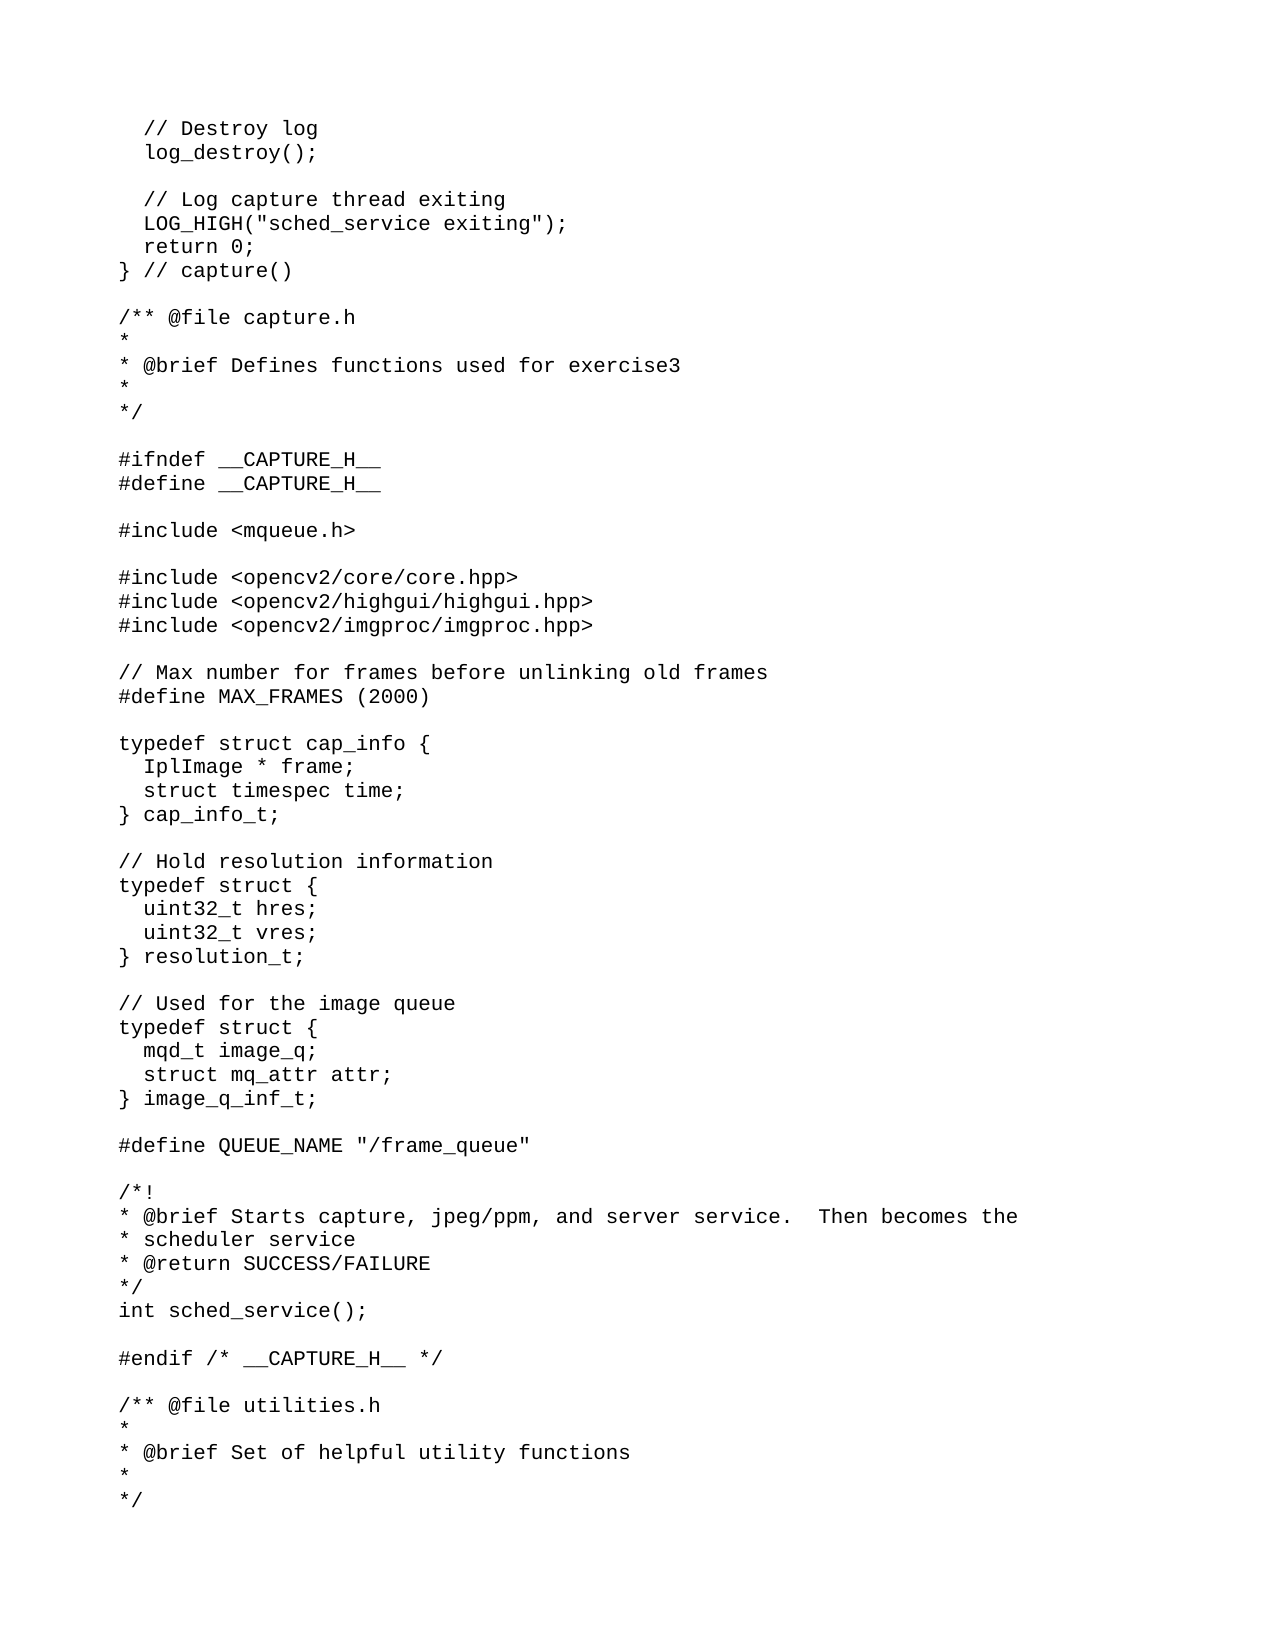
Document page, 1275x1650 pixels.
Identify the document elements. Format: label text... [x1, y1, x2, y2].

text * @brief Defines functions used for exercise3 [118, 354, 1157, 378]
text /** @file capture.h [118, 307, 1157, 331]
text } image_q_inf_t; [118, 1088, 1157, 1111]
text typedef struct { [118, 875, 1157, 898]
text */ [118, 1489, 1157, 1513]
text */ [118, 402, 1157, 426]
text } resolution_t; [118, 946, 1157, 969]
text log_destroy(); [118, 142, 1157, 165]
text } // capture() [118, 260, 1157, 284]
text * @return SUCCESS/FAILURE [118, 1253, 1157, 1277]
text #include <opencv2/highgui/highgui.hpp> [118, 591, 1157, 615]
text struct mq_attr attr; [118, 1064, 1157, 1088]
text #define MAX_FRAMES (2000) [118, 686, 1157, 709]
text // Destroy log [118, 118, 1157, 142]
text * [118, 1466, 1157, 1489]
text * [118, 378, 1157, 402]
text /*! [118, 1182, 1157, 1206]
text } cap_info_t; [118, 804, 1157, 827]
text uint32_t vres; [118, 922, 1157, 946]
text #include <mqueue.h> [118, 520, 1157, 544]
text LOG_HIGH("sched_service exiting"); [118, 213, 1157, 236]
text #endif /* __CAPTURE_H__ */ [118, 1348, 1157, 1371]
text #define QUEUE_NAME "/frame_queue" [118, 1135, 1157, 1158]
text IplImage * frame; [118, 757, 1157, 780]
text typedef struct { [118, 1017, 1157, 1040]
text * @brief Starts capture, jpeg/ppm, and server service. Then becomes the [118, 1206, 1157, 1229]
text uint32_t hres; [118, 898, 1157, 922]
text * [118, 331, 1157, 354]
text * [118, 1419, 1157, 1442]
text #define __CAPTURE_H__ [118, 473, 1157, 496]
text mqd_t image_q; [118, 1040, 1157, 1064]
text #ifndef __CAPTURE_H__ [118, 449, 1157, 473]
text * @brief Set of helpful utility functions [118, 1442, 1157, 1466]
text #include <opencv2/core/core.hpp> [118, 567, 1157, 591]
text /** @file utilities.h [118, 1395, 1157, 1419]
text typedef struct cap_info { [118, 733, 1157, 757]
text return 0; [118, 236, 1157, 260]
text // Hold resolution information [118, 851, 1157, 875]
text int sched_service(); [118, 1300, 1157, 1324]
text * scheduler service [118, 1229, 1157, 1253]
text // Log capture thread exiting [118, 189, 1157, 213]
text // Max number for frames before unlinking old frames [118, 662, 1157, 686]
text */ [118, 1277, 1157, 1300]
text // Used for the image queue [118, 993, 1157, 1017]
text struct timespec time; [118, 780, 1157, 804]
text #include <opencv2/imgproc/imgproc.hpp> [118, 615, 1157, 638]
